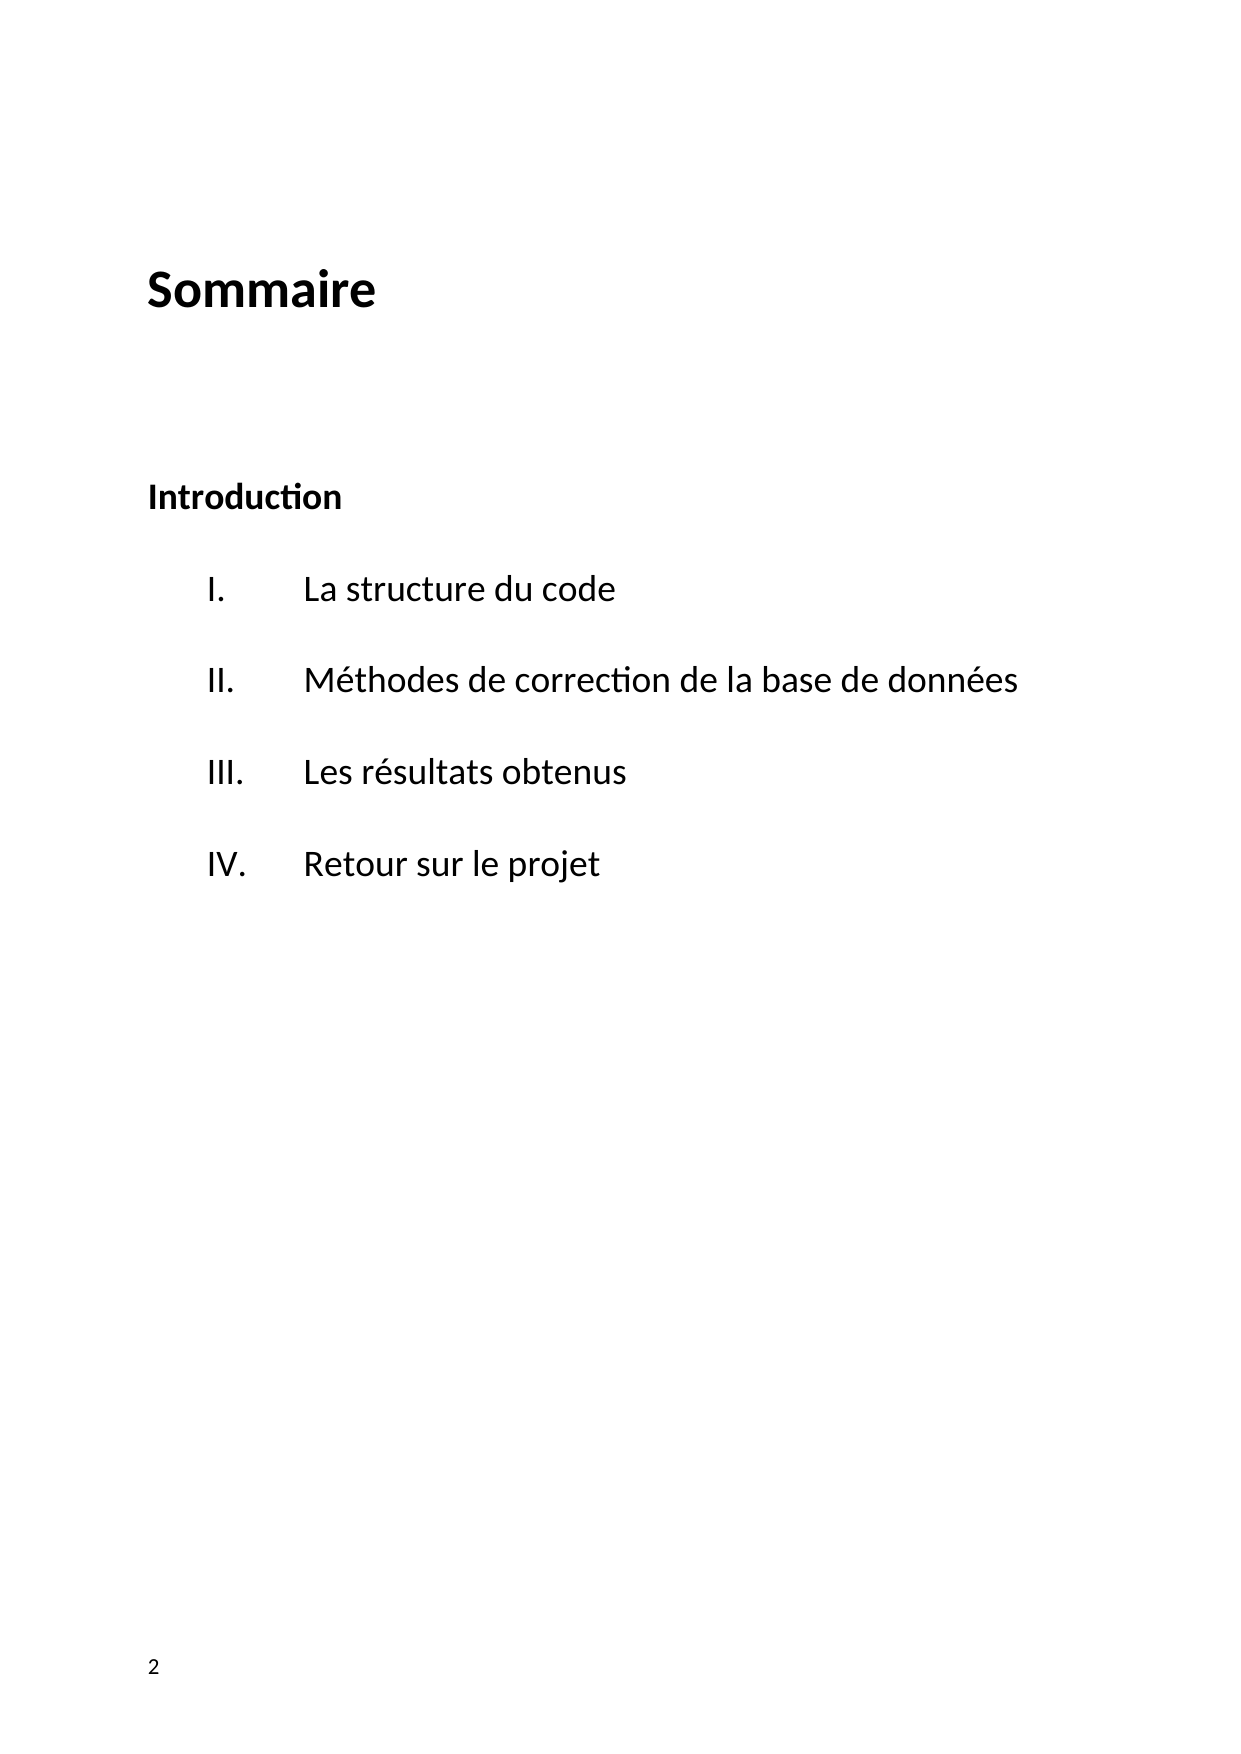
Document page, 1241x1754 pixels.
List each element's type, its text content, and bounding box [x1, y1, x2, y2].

list Les résultats obtenus [207, 748, 1093, 794]
text Sommaire [148, 254, 1093, 321]
list Retour sur le projet [207, 840, 1093, 886]
text Introduction [148, 473, 1093, 519]
list La structure du code [207, 565, 1093, 611]
list Méthodes de correction de la base de données [207, 656, 1093, 702]
